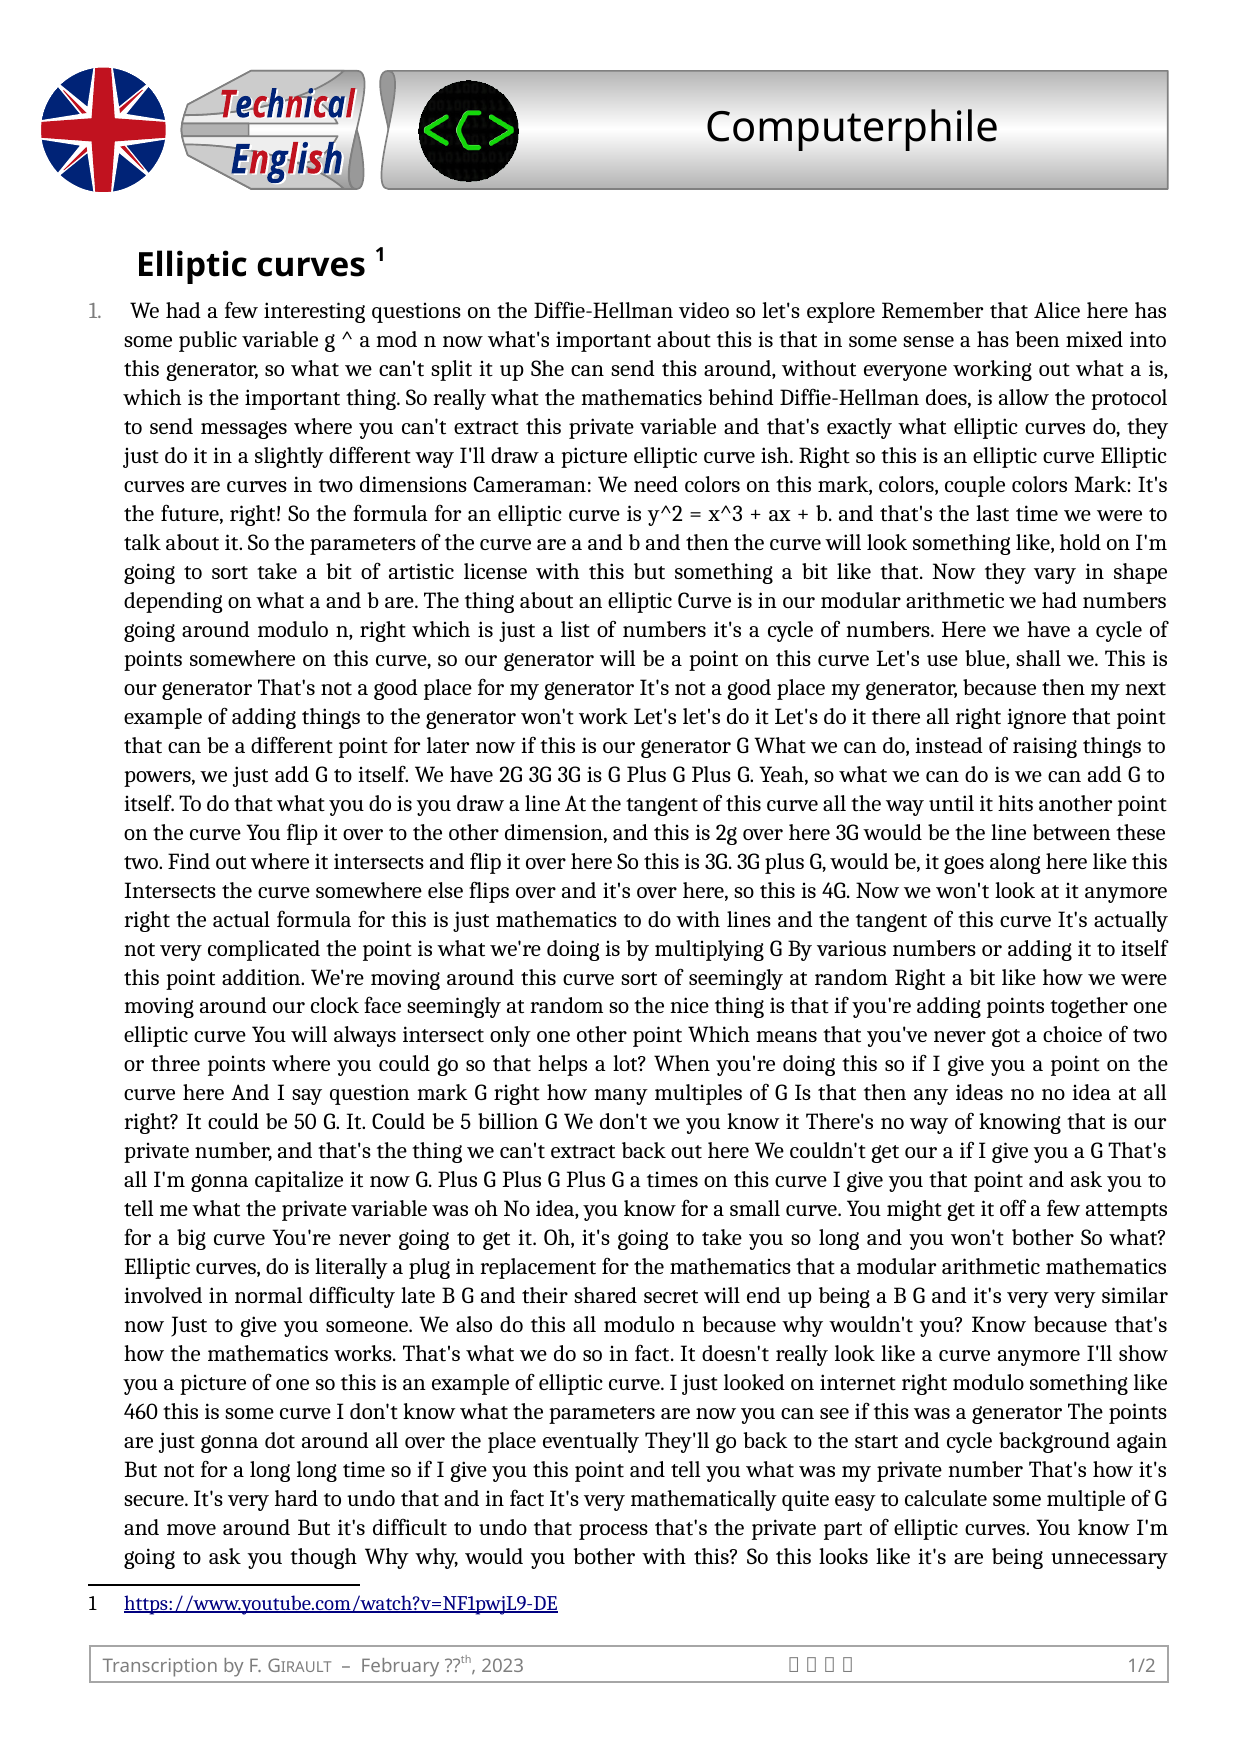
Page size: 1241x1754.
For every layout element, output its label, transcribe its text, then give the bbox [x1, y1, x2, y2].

text https://www.youtube.com/watch?v=NF1pwjL9-DE [88, 1591, 1169, 1615]
list We had a few interesting questions on the Diffie-Hellman video so let's explore Remember that Alice here has some public variable g ^ a mod n now what's important about this is that in some sense a has been mixed into this generator, so what we can't split it up She can send this around, without everyone working out what a is, which is the important thing. So really what the mathematics behind Diffie-Hellman does, is allow the protocol to send messages where you can't extract this private variable and that's exactly what elliptic curves do, they just do it in a slightly different way I'll draw a picture elliptic curve ish. Right so this is an elliptic curve Elliptic curves are curves in two dimensions Cameraman: We need colors on this mark, colors, couple colors Mark: It's the future, right! So the formula for an elliptic curve is y^2 = x^3 + ax + b. and that's the last time we were to talk about it. So the parameters of the curve are a and b and then the curve will look something like, hold on I'm going to sort take a bit of artistic license with this but something a bit like that. Now they vary in shape depending on what a and b are. The thing about an elliptic Curve is in our modular arithmetic we had numbers going around modulo n, right which is just a list of numbers it's a cycle of numbers. Here we have a cycle of points somewhere on this curve, so our generator will be a point on this curve Let's use blue, shall we. This is our generator That's not a good place for my generator It's not a good place my generator, because then my next example of adding things to the generator won't work Let's let's do it Let's do it there all right ignore that point that can be a different point for later now if this is our generator G What we can do, instead of raising things to powers, we just add G to itself. We have 2G 3G 3G is G Plus G Plus G. Yeah, so what we can do is we can add G to itself. To do that what you do is you draw a line At the tangent of this curve all the way until it hits another point on the curve You flip it over to the other dimension, and this is 2g over here 3G would be the line between these two. Find out where it intersects and flip it over here So this is 3G. 3G plus G, would be, it goes along here like this Intersects the curve somewhere else flips over and it's over here, so this is 4G. Now we won't look at it anymore right the actual formula for this is just mathematics to do with lines and the tangent of this curve It's actually not very complicated the point is what we're doing is by multiplying G By various numbers or adding it to itself this point addition. We're moving around this curve sort of seemingly at random Right a bit like how we were moving around our clock face seemingly at random so the nice thing is that if you're adding points together one elliptic curve You will always intersect only one other point Which means that you've never got a choice of two or three points where you could go so that helps a lot? When you're doing this so if I give you a point on the curve here And I say question mark G right how many multiples of G Is that then any ideas no no idea at all right? It could be 50 G. It. Could be 5 billion G We don't we you know it There's no way of knowing that is our private number, and that's the thing we can't extract back out here We couldn't get our a if I give you a G That's all I'm gonna capitalize it now G. Plus G Plus G Plus G a times on this curve I give you that point and ask you to tell me what the private variable was oh No idea, you know for a small curve. You might get it off a few attempts for a big curve You're never going to get it. Oh, it's going to take you so long and you won't bother So what? Elliptic curves, do is literally a plug in replacement for the mathematics that a modular arithmetic mathematics involved in normal difficulty late B G and their shared secret will end up being a B G and it's very very similar now Just to give you someone. We also do this all modulo n because why wouldn't you? Know because that's how the mathematics works. That's what we do so in fact. It doesn't really look like a curve anymore I'll show you a picture of one so this is an example of elliptic curve. I just looked on internet right modulo something like 460 this is some curve I don't know what the parameters are now you can see if this was a generator The points are just gonna dot around all over the place eventually They'll go back to the start and cycle background again But not for a long long time so if I give you this point and tell you what was my private number That's how it's secure. It's very hard to undo that and in fact It's very mathematically quite easy to calculate some multiple of G and move around But it's difficult to undo that process that's the private part of elliptic curves. You know I'm going to ask you though Why why, would you bother with this? So this looks like it's are being unnecessary [88, 298, 1169, 1570]
picture [418, 80, 519, 182]
subtitle Elliptic curves [136, 240, 1169, 286]
